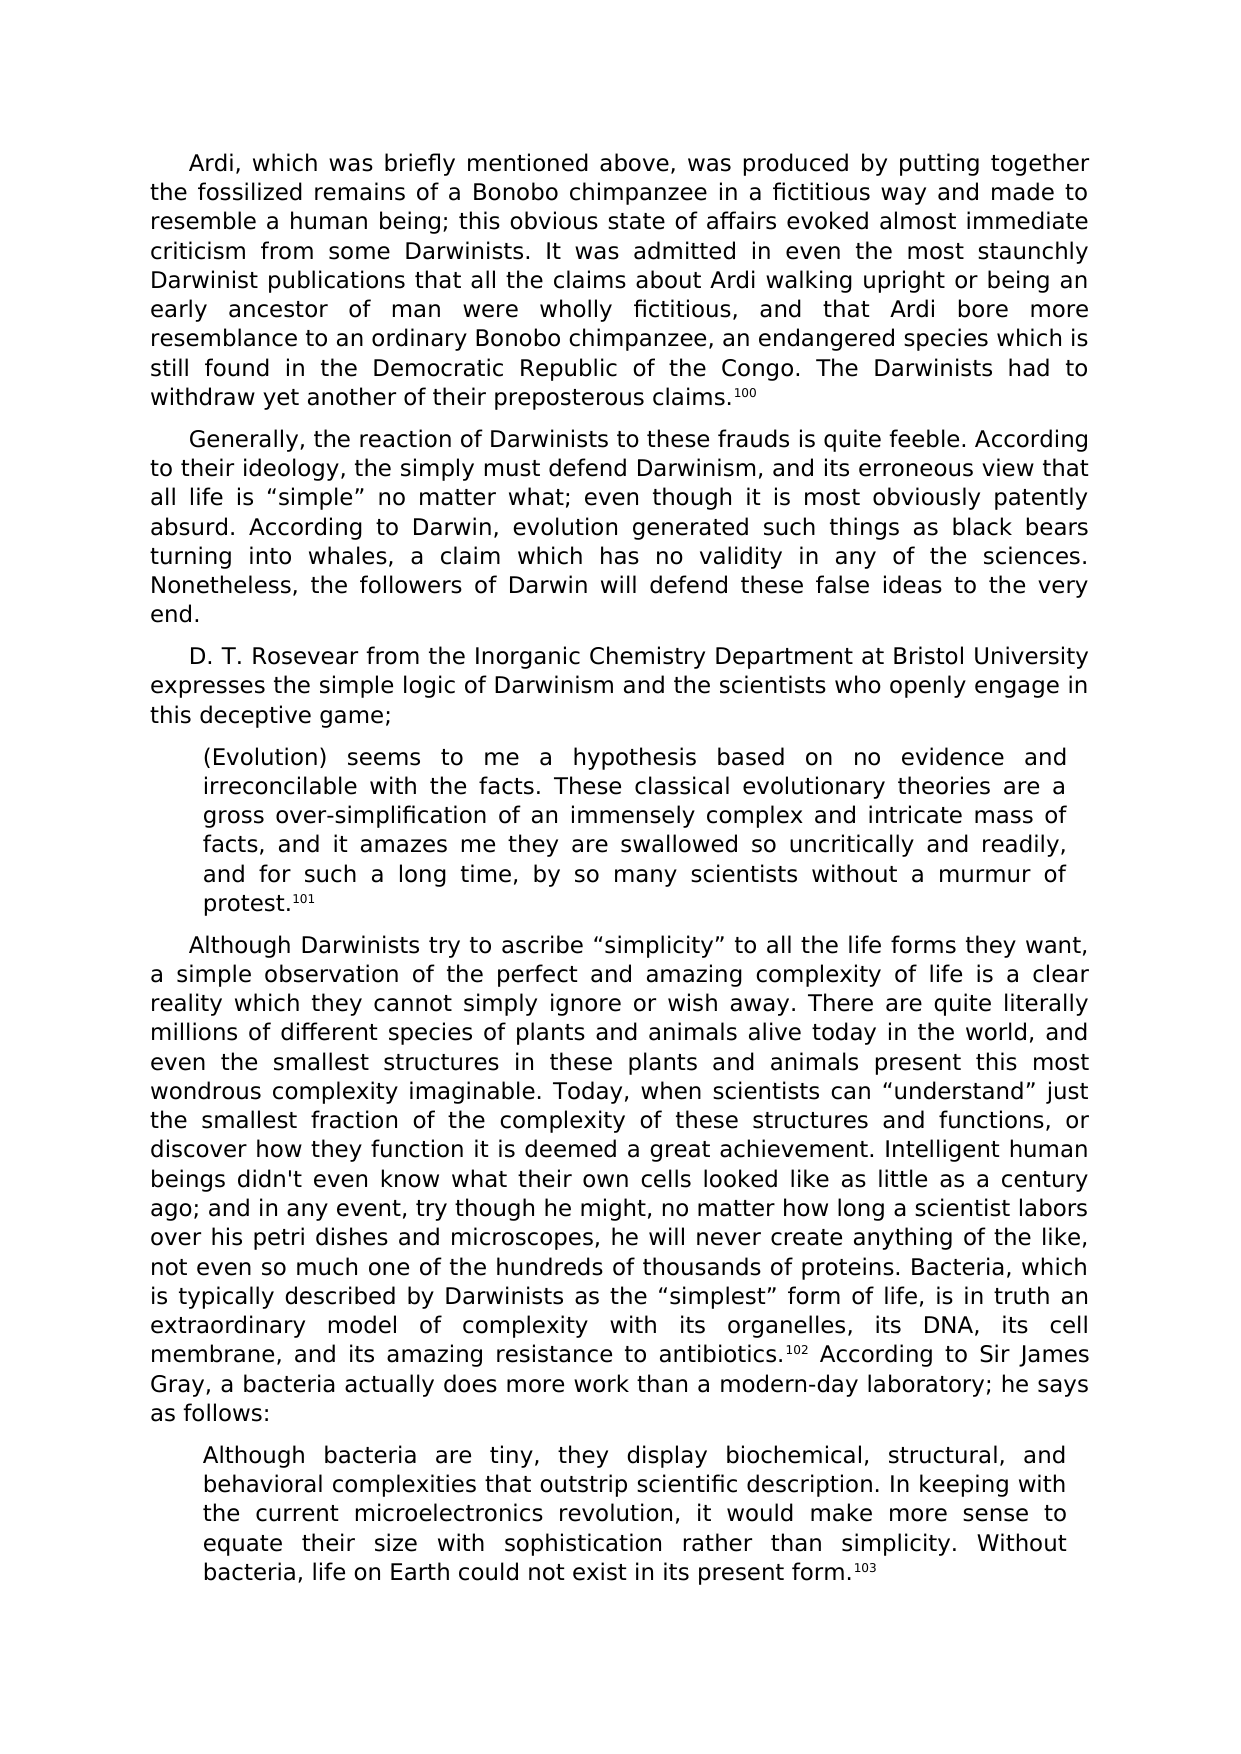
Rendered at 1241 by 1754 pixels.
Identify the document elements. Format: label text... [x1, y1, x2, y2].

text Ardi, which was briefly mentioned above, was produced by putting together the fossilized remains of a Bonobo chimpanzee in a fictitious way and made to resemble a human being; this obvious state of affairs evoked almost immediate criticism from some Darwinists. It was admitted in even the most staunchly Darwinist publications that all the claims about Ardi walking upright or being an early ancestor of man were wholly fictitious, and that Ardi bore more resemblance to an ordinary Bonobo chimpanzee, an endangered species which is still found in the Democratic Republic of the Congo. The Darwinists had to withdraw yet another of their preposterous claims.100 [150, 150, 1090, 411]
text D. T. Rosevear from the Inorganic Chemistry Department at Bristol University expresses the simple logic of Darwinism and the scientists who openly engage in this deceptive game; [150, 643, 1090, 728]
text Although Darwinists try to ascribe “simplicity” to all the life forms they want, a simple observation of the perfect and amazing complexity of life is a clear reality which they cannot simply ignore or wish away. There are quite literally millions of different species of plants and animals alive today in the world, and even the smallest structures in these plants and animals present this most wondrous complexity imaginable. Today, when scientists can “understand” just the smallest fraction of the complexity of these structures and functions, or discover how they function it is deemed a great achievement. Intelligent human beings didn't even know what their own cells looked like as little as a century ago; and in any event, try though he might, no matter how long a scientist labors over his petri dishes and microscopes, he will never create anything of the like, not even so much one of the hundreds of thousands of proteins. Bacteria, which is typically described by Darwinists as the “simplest” form of life, is in truth an extraordinary model of complexity with its organelles, its DNA, its cell membrane, and its amazing resistance to antibiotics.102 According to Sir James Gray, a bacteria actually does more work than a modern-day laboratory; he says as follows: [150, 932, 1090, 1427]
text Generally, the reaction of Darwinists to these frauds is quite feeble. According to their ideology, the simply must defend Darwinism, and its erroneous view that all life is “simple” no matter what; even though it is most obviously patently absurd. According to Darwin, evolution generated such things as black bears turning into whales, a claim which has no validity in any of the sciences. Nonetheless, the followers of Darwin will defend these false ideas to the very end. [150, 426, 1090, 628]
text (Evolution) seems to me a hypothesis based on no evidence and irreconcilable with the facts. These classical evolutionary theories are a gross over-simplification of an immensely complex and intricate mass of facts, and it amazes me they are swallowed so uncritically and readily, and for such a long time, by so many scientists without a murmur of protest.101 [203, 744, 1068, 917]
text Although bacteria are tiny, they display biochemical, structural, and behavioral complexities that outstrip scientific description. In keeping with the current microelectronics revolution, it would make more sense to equate their size with sophistication rather than simplicity. Without bacteria, life on Earth could not exist in its present form.103 [203, 1442, 1068, 1586]
